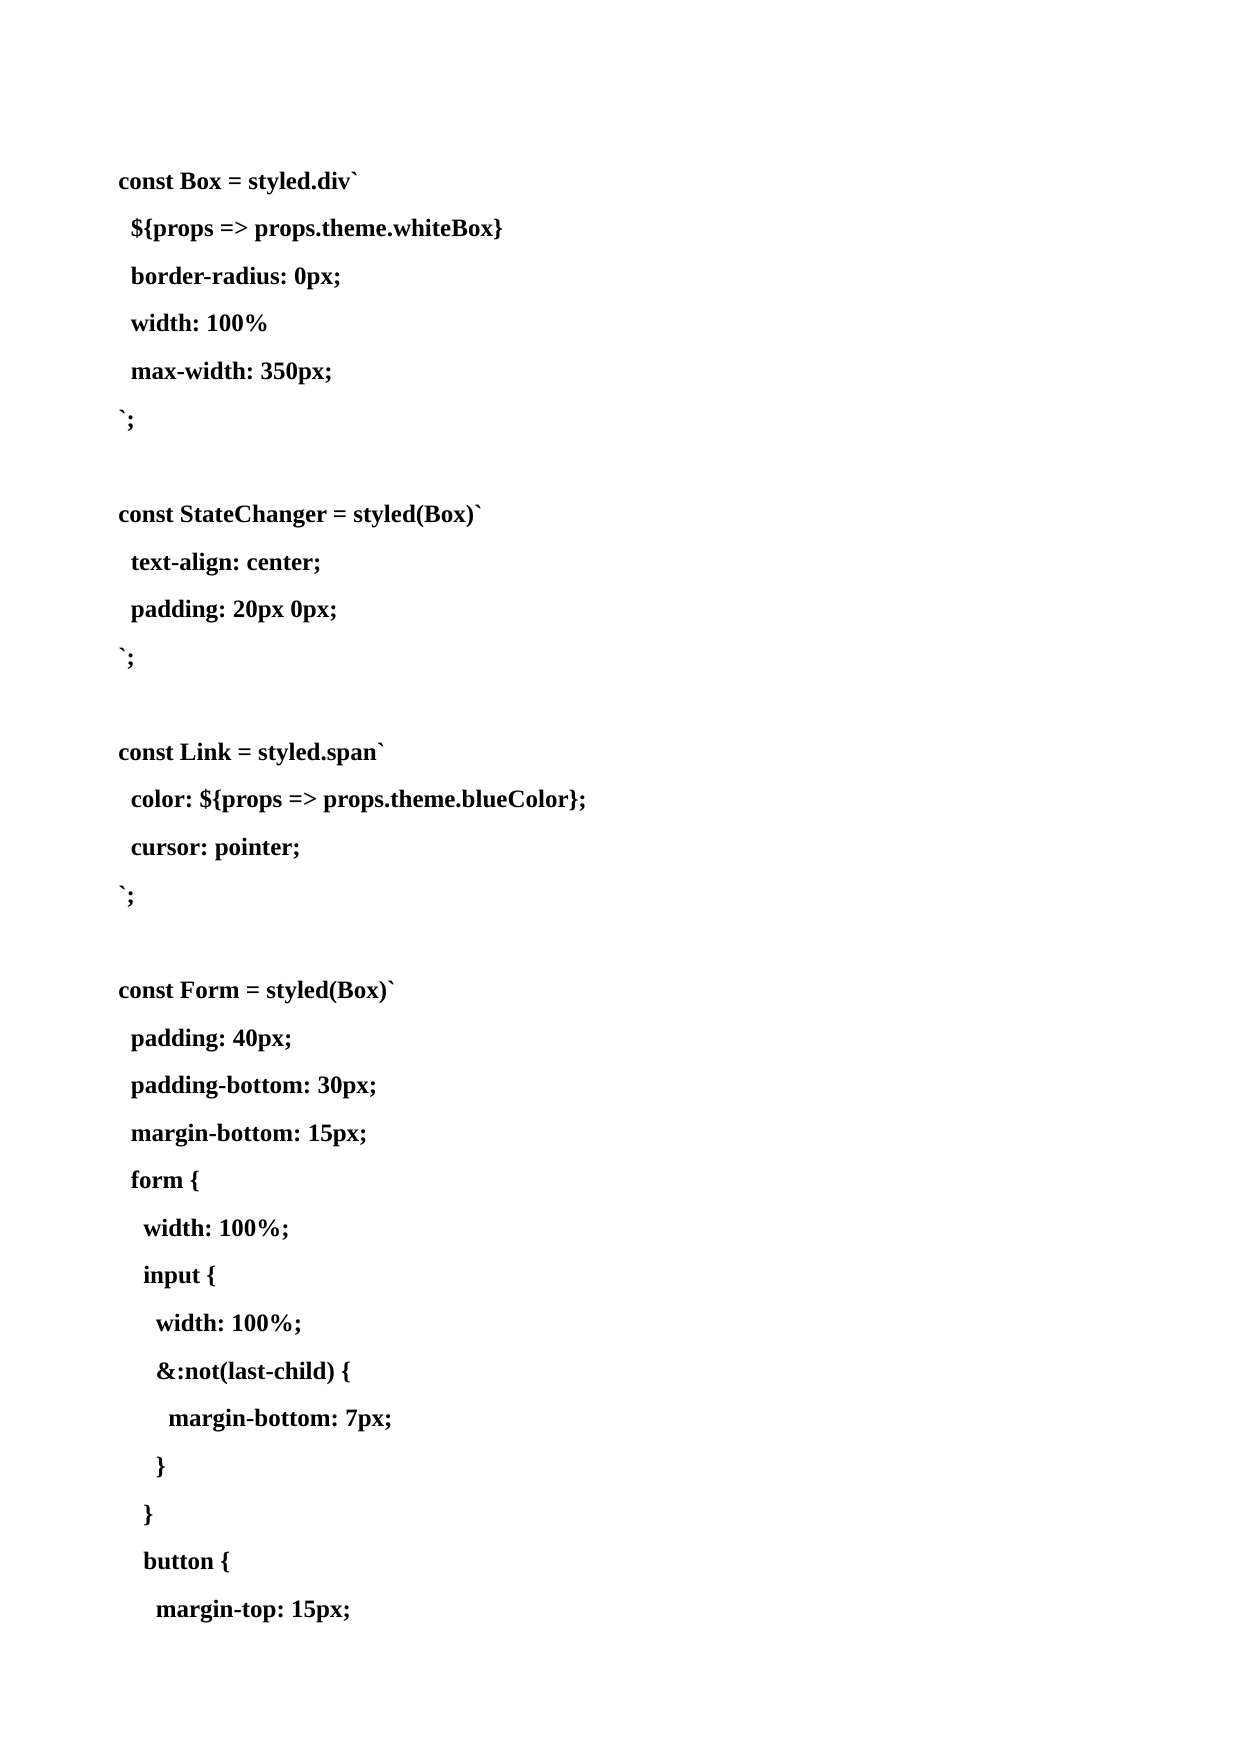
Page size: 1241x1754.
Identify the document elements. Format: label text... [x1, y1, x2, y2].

text margin-bottom: 7px; [118, 1403, 1122, 1432]
text } [118, 1499, 1122, 1527]
text form { [118, 1165, 1122, 1194]
text padding: 40px; [118, 1023, 1122, 1051]
text width: 100%; [118, 1213, 1122, 1242]
text text-align: center; [118, 547, 1122, 575]
text padding: 20px 0px; [118, 594, 1122, 623]
text } [118, 1451, 1122, 1480]
text max-width: 350px; [118, 356, 1122, 385]
text const Box = styled.div` [118, 166, 1122, 194]
text width: 100%; [118, 1308, 1122, 1337]
text &:not(last-child) { [118, 1356, 1122, 1384]
text margin-top: 15px; [118, 1594, 1122, 1623]
text input { [118, 1261, 1122, 1289]
text `; [118, 642, 1122, 671]
text padding-bottom: 30px; [118, 1070, 1122, 1099]
text `; [118, 404, 1122, 432]
text width: 100% [118, 308, 1122, 337]
text color: ${props => props.theme.blueColor}; [118, 784, 1122, 813]
text ${props => props.theme.whiteBox} [118, 213, 1122, 242]
text border-radius: 0px; [118, 261, 1122, 290]
text const Form = styled(Box)` [118, 975, 1122, 1004]
text margin-bottom: 15px; [118, 1118, 1122, 1147]
text `; [118, 880, 1122, 908]
text const Link = styled.span` [118, 737, 1122, 766]
text button { [118, 1546, 1122, 1575]
text const StateChanger = styled(Box)` [118, 499, 1122, 528]
text cursor: pointer; [118, 832, 1122, 861]
